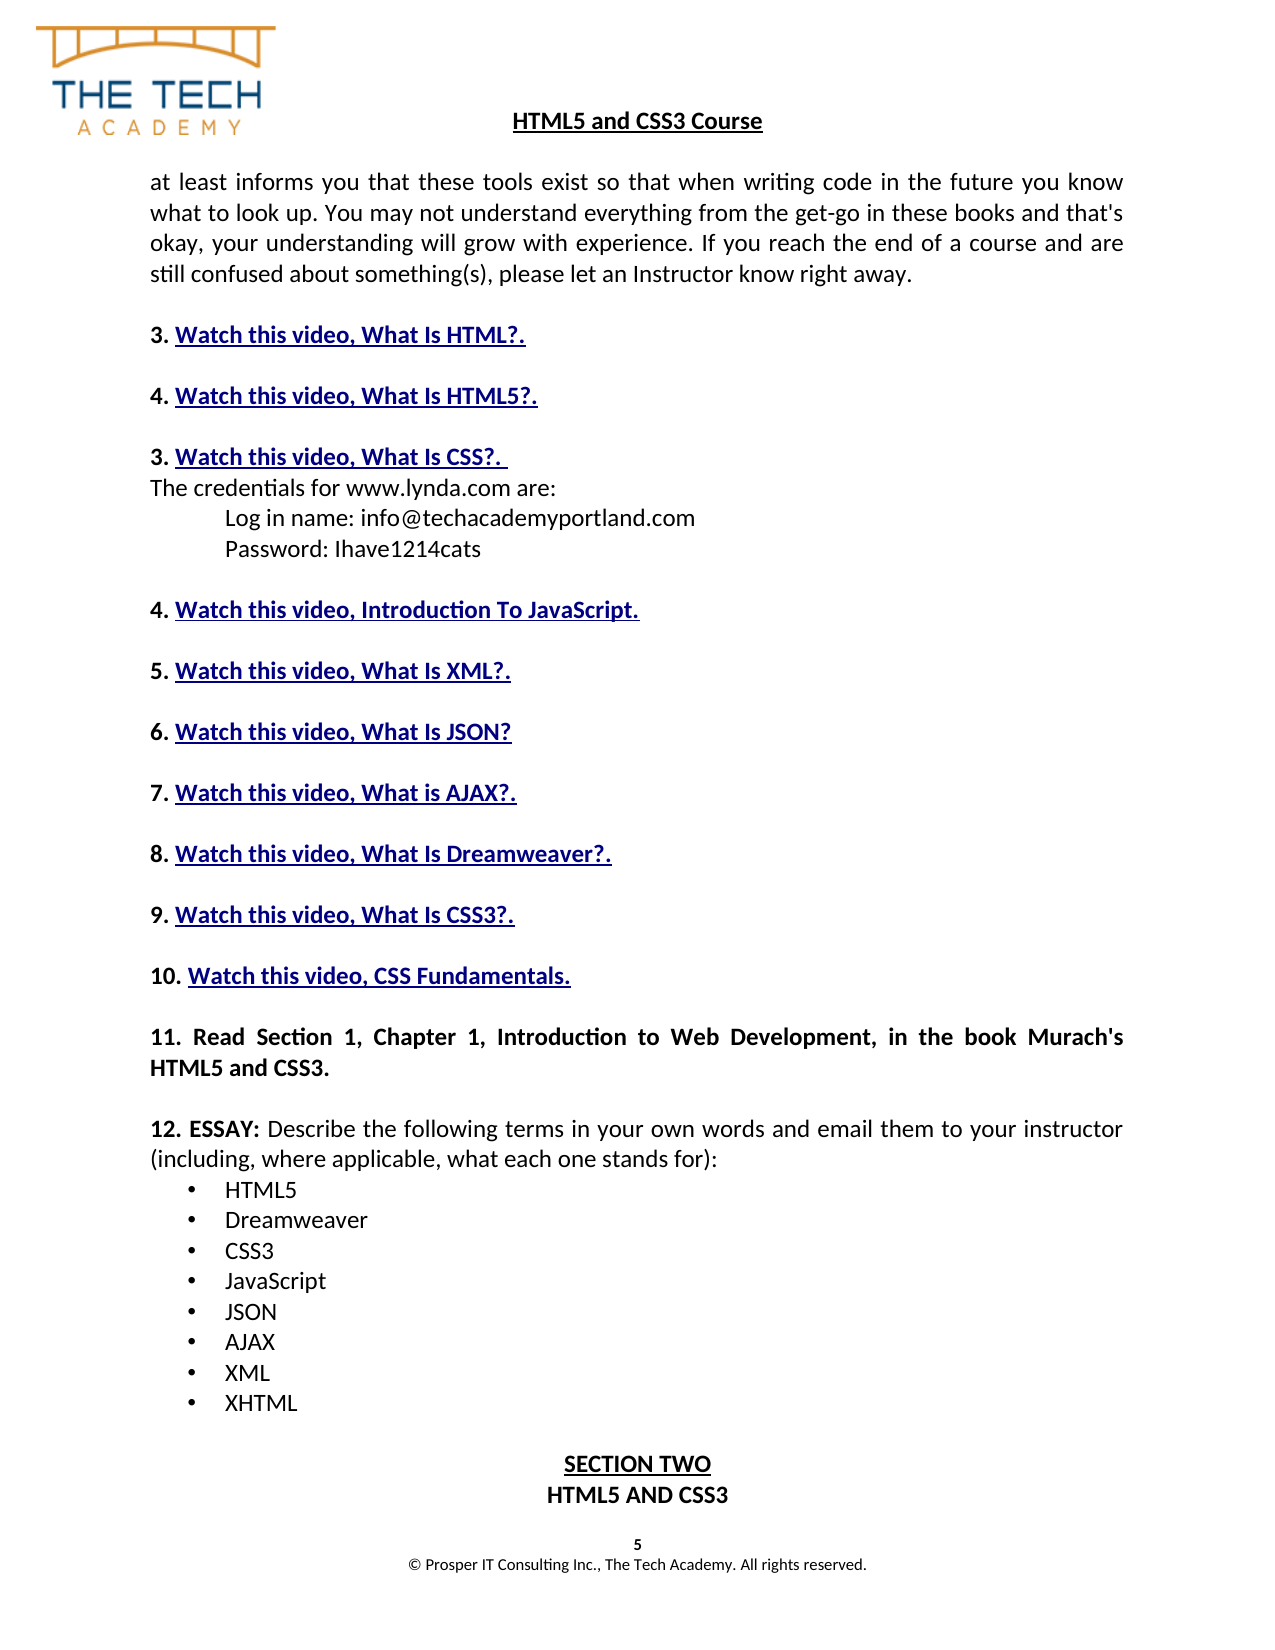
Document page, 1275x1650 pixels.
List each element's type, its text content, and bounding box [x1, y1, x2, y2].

text HTML5 AND CSS3 [150, 1479, 1125, 1509]
list CSS3 [187, 1235, 1125, 1265]
text 3. Watch this video, What Is CSS?. [150, 441, 1125, 472]
text The credentials for www.lynda.com are: [150, 472, 1125, 502]
list JSON [187, 1296, 1125, 1326]
text at least informs you that these tools exist so that when writing code in the future you know what to look up. You may not understand everything from the get-go in these books and that's okay, your understanding will grow with experience. If you reach the end of a course and are still confused about something(s), please let an Instructor know right away. [150, 167, 1125, 289]
list HTML5 [187, 1174, 1125, 1204]
list XHTML [187, 1387, 1125, 1418]
text 7. Watch this video, What is AJAX?. [150, 777, 1125, 807]
text 8. Watch this video, What Is Dreamweaver?. [150, 838, 1125, 868]
list AJAX [187, 1326, 1125, 1357]
text Password: Ihave1214cats [150, 533, 1125, 563]
list JavaScript [187, 1265, 1125, 1296]
text 5. Watch this video, What Is XML?. [150, 655, 1125, 685]
text 9. Watch this video, What Is CSS3?. [150, 899, 1125, 929]
text 6. Watch this video, What Is JSON? [150, 716, 1125, 746]
text 4. Watch this video, What Is HTML5?. [150, 380, 1125, 411]
list XML [187, 1357, 1125, 1387]
text Log in name: info@techacademyportland.com [150, 502, 1125, 533]
text 12. ESSAY: Describe the following terms in your own words and email them to your instructor (including, where applicable, what each one stands for): [150, 1113, 1125, 1174]
list Dreamweaver [187, 1204, 1125, 1235]
text 10. Watch this video, CSS Fundamentals. [150, 960, 1125, 991]
picture [36, 26, 276, 135]
text 3. Watch this video, What Is HTML?. [150, 319, 1125, 350]
text 11. Read Section 1, Chapter 1, Introduction to Web Development, in the book Murach's HTML5 and CSS3. [150, 1021, 1125, 1082]
text SECTION TWO [150, 1448, 1125, 1479]
text 4. Watch this video, Introduction To JavaScript. [150, 594, 1125, 624]
